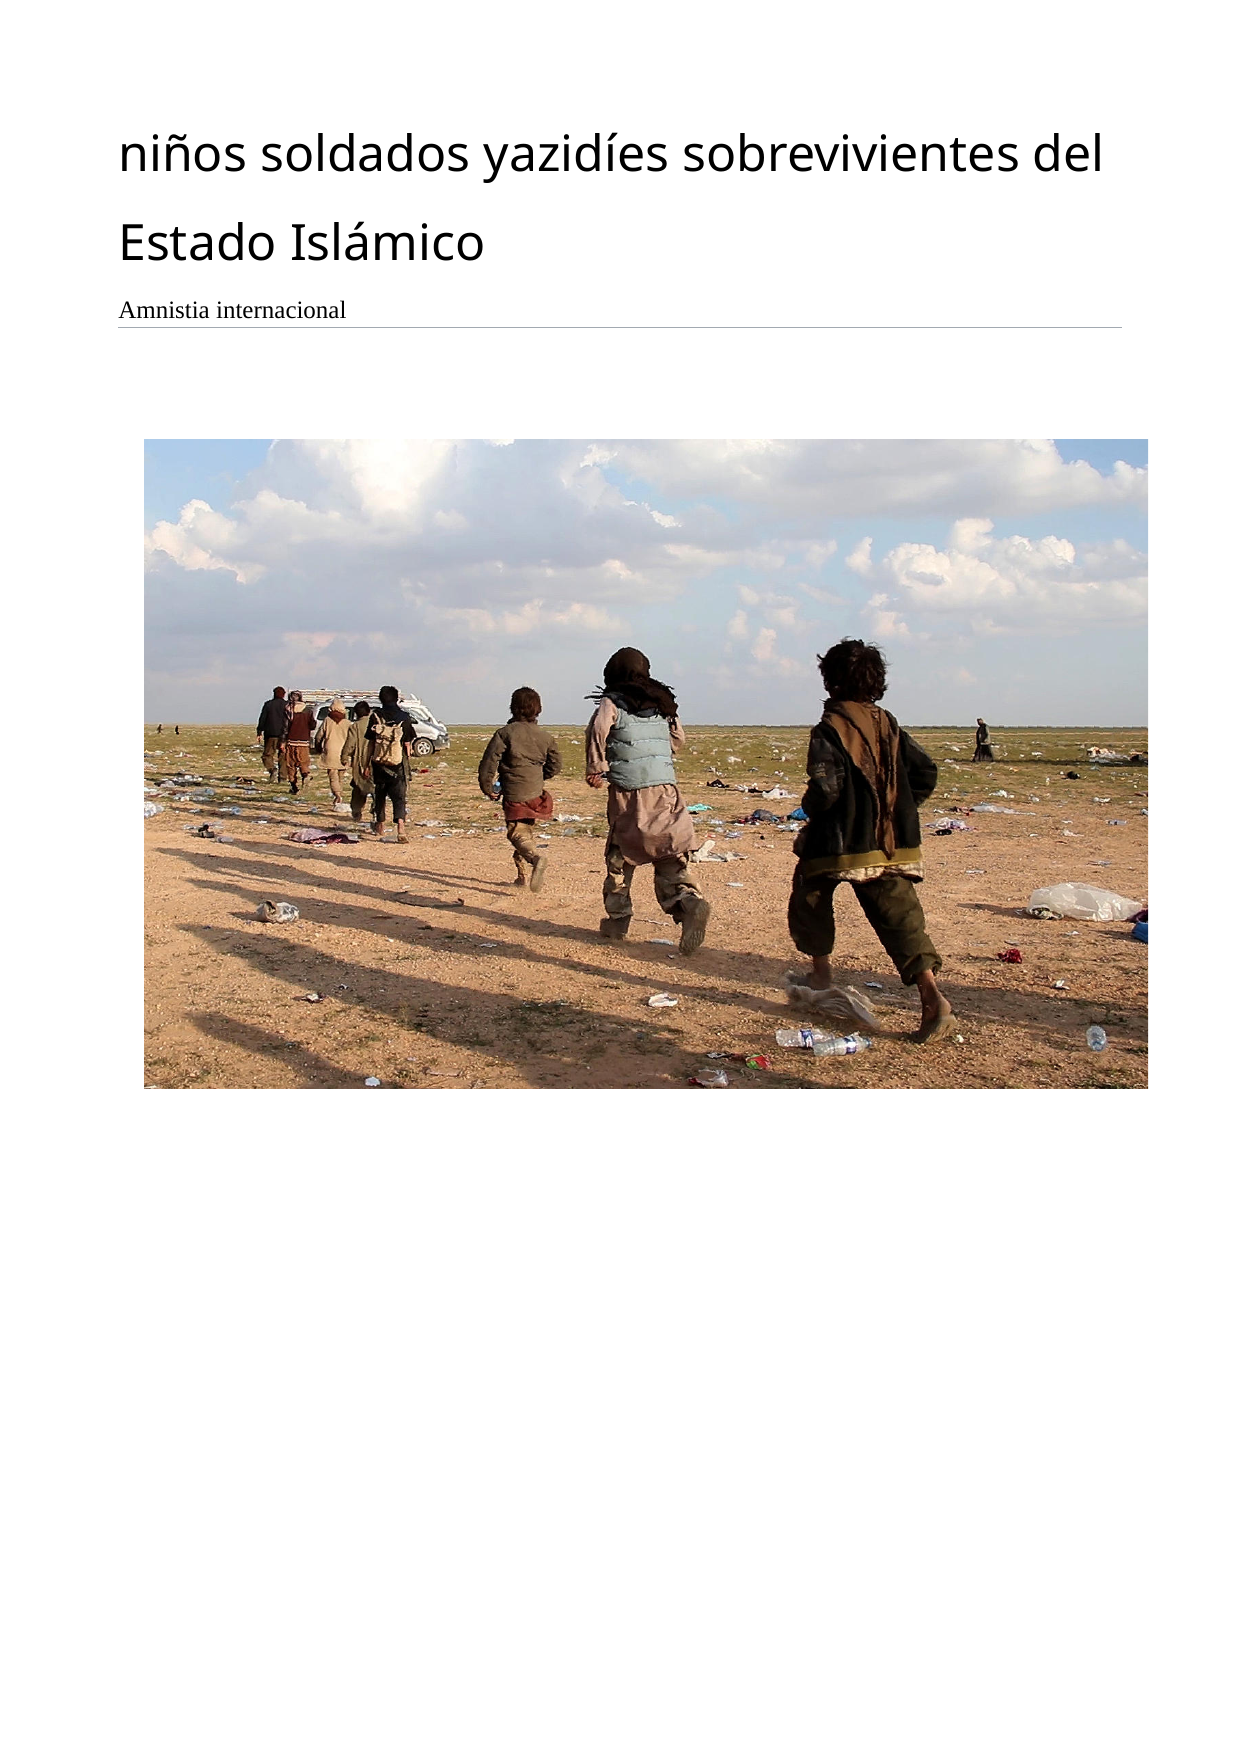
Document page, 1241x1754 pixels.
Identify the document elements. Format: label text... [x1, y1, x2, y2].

picture [144, 439, 1149, 1089]
subtitle niños soldados yazidíes sobrevivientes del Estado Islámico [118, 118, 1122, 275]
text Amnistia internacional [118, 295, 1122, 327]
